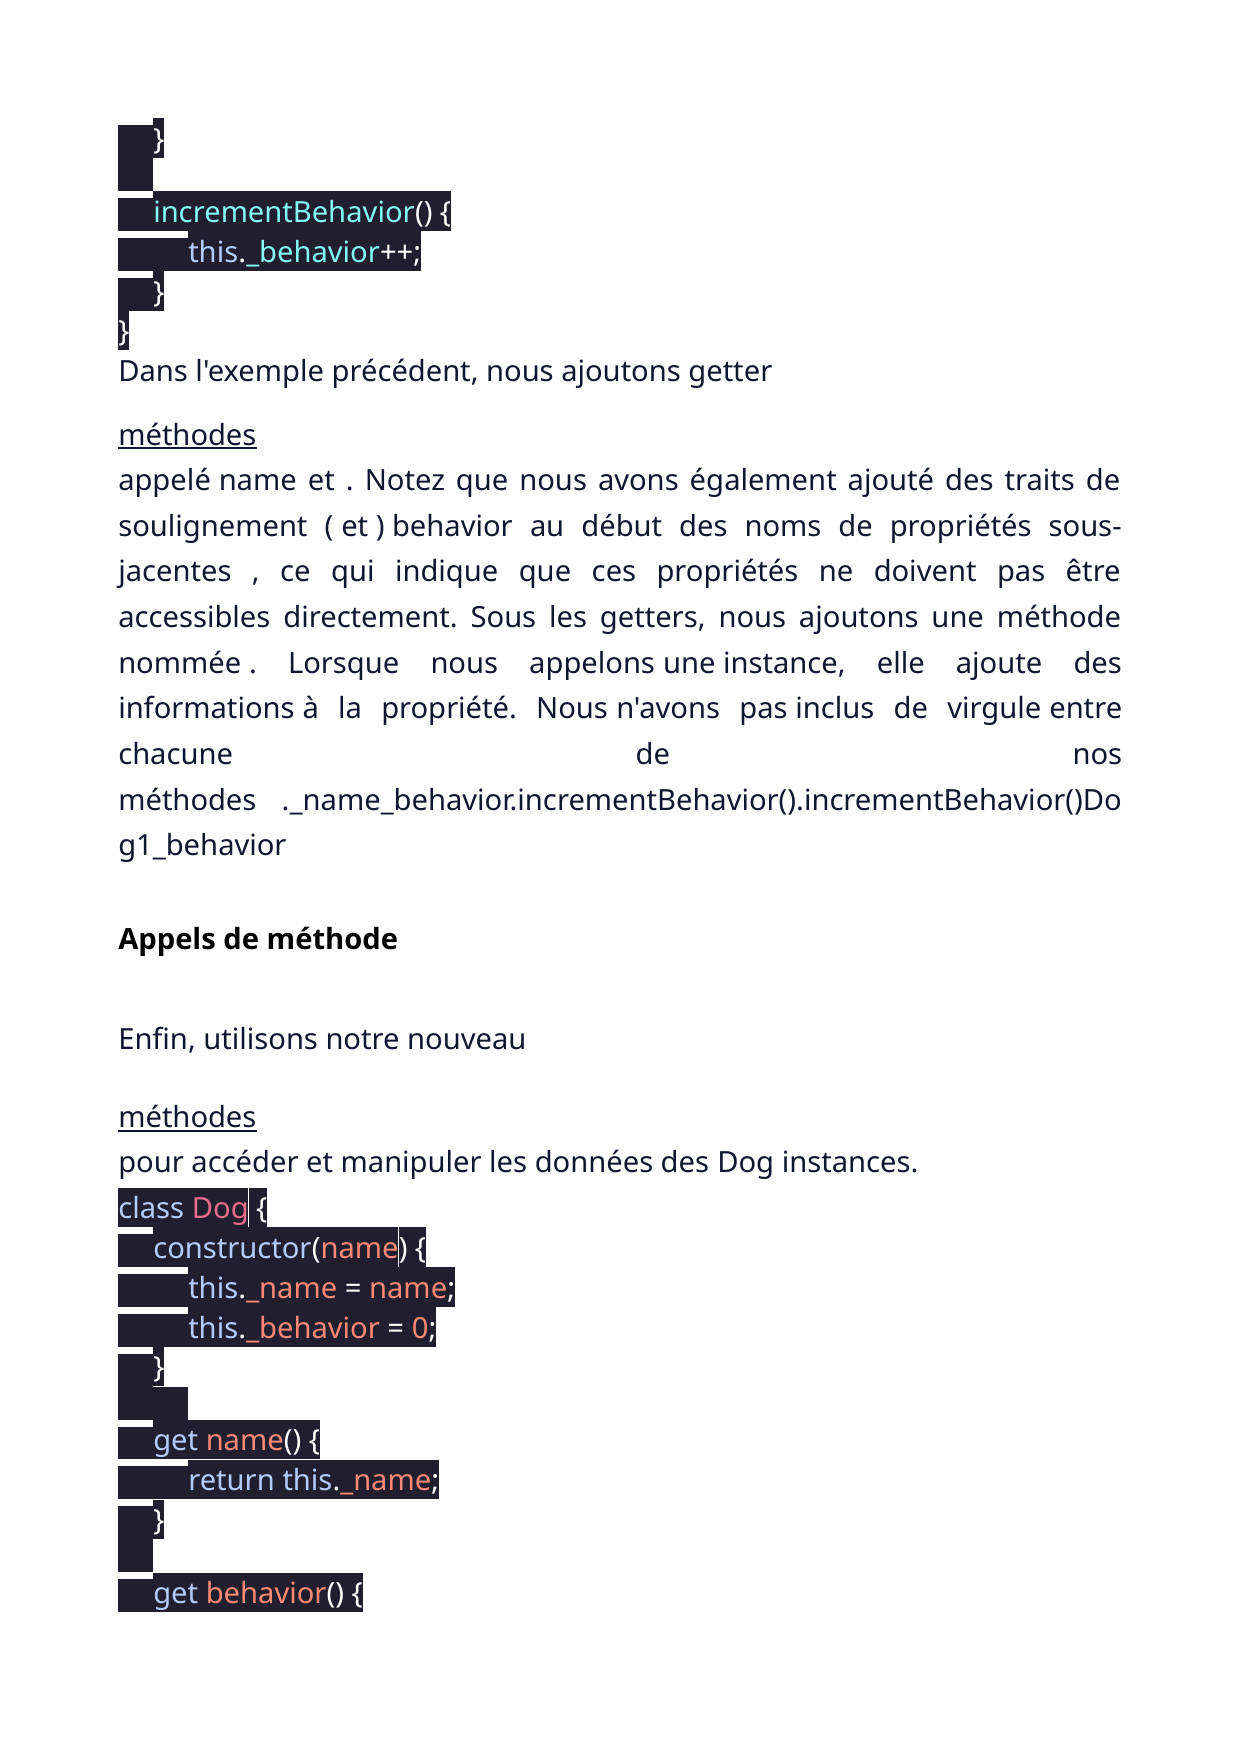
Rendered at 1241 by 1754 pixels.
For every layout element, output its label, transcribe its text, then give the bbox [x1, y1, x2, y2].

text this._name = name; [118, 1267, 1122, 1307]
text constructor(name) { [118, 1227, 1122, 1267]
text return this._name; [118, 1459, 1122, 1499]
text Dans l'exemple précédent, nous ajoutons getter [118, 350, 1122, 390]
text méthodes [118, 414, 1122, 453]
text } [118, 1347, 1122, 1387]
text this._behavior = 0; [118, 1307, 1122, 1347]
text } [118, 271, 1122, 311]
text Enfin, utilisons notre nouveau [118, 1018, 1122, 1058]
text méthodes [118, 1096, 1122, 1136]
text class Dog { [118, 1187, 1122, 1227]
text incrementBehavior() { [118, 191, 1122, 231]
text } [118, 311, 1122, 350]
text } [118, 1499, 1122, 1539]
text pour accéder et manipuler les données des Dog instances. [118, 1142, 1122, 1181]
text get name() { [118, 1420, 1122, 1459]
subtitle Appels de méthode [118, 918, 1122, 958]
text this._behavior++; [118, 231, 1122, 271]
text get behavior() { [118, 1572, 1122, 1612]
text } [118, 118, 1122, 158]
text appelé name et . Notez que nous avons également ajouté des traits de soulignement ( et ) behavior au début des noms de propriétés sous-jacentes , ce qui indique que ces propriétés ne doivent pas être accessibles directement. Sous les getters, nous ajoutons une méthode nommée . Lorsque nous appelons une instance, elle ajoute des informations à la propriété. Nous n'avons pas inclus de virgule entre chacune de nos méthodes ._name_behavior.incrementBehavior().incrementBehavior()Dog1_behavior [118, 459, 1122, 864]
